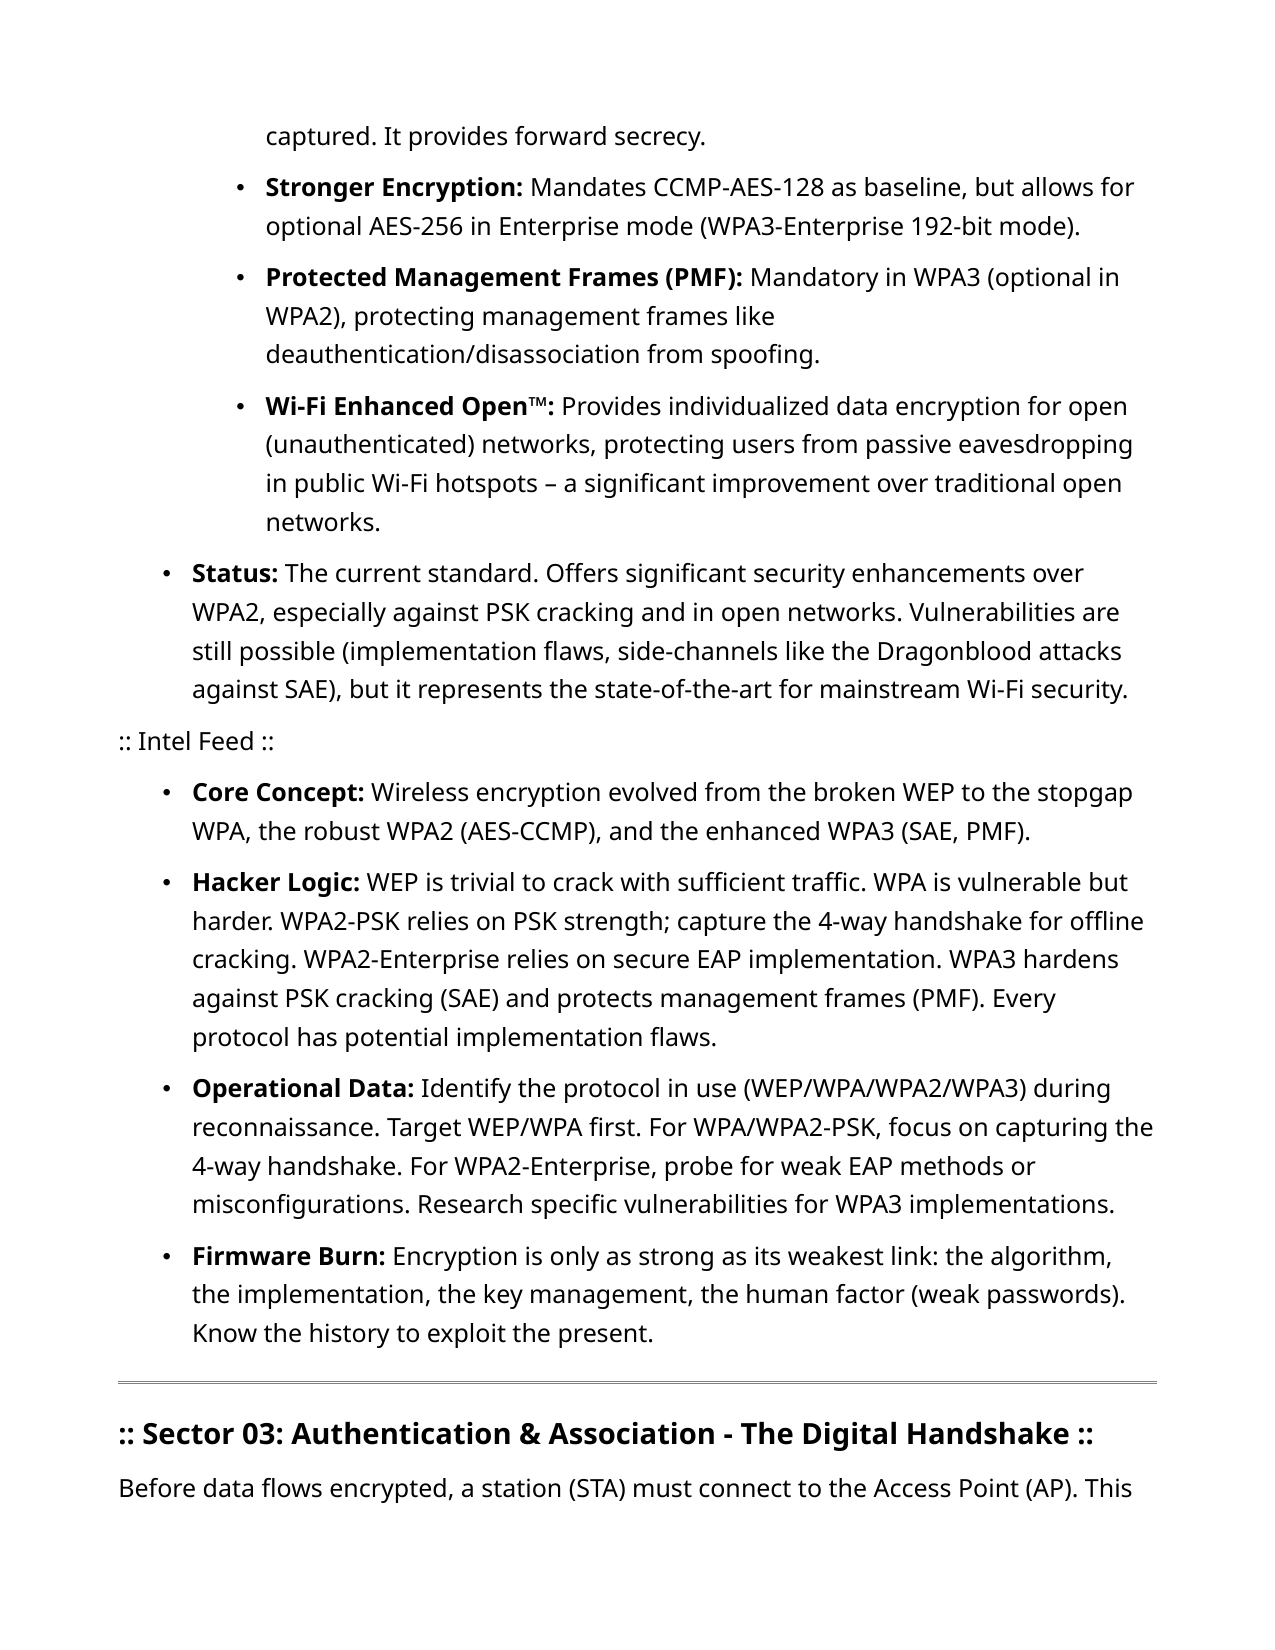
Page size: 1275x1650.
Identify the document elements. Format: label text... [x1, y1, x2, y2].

list Firmware Burn: Encryption is only as strong as its weakest link: the algorithm, the implementation, the key management, the human factor (weak passwords). Know the history to exploit the present. [162, 1238, 1157, 1350]
list Core Concept: Wireless encryption evolved from the broken WEP to the stopgap WPA, the robust WPA2 (AES-CCMP), and the enhanced WPA3 (SAE, PMF). [162, 774, 1157, 847]
list captured. It provides forward secrecy. [236, 118, 1157, 152]
list Operational Data: Identify the protocol in use (WEP/WPA/WPA2/WPA3) during reconnaissance. Target WEP/WPA first. For WPA/WPA2-PSK, focus on capturing the 4-way handshake. For WPA2-Enterprise, probe for weak EAP methods or misconfigurations. Research specific vulnerabilities for WPA3 implementations. [162, 1071, 1157, 1221]
list Stronger Encryption: Mandates CCMP-AES-128 as baseline, but allows for optional AES-256 in Enterprise mode (WPA3-Enterprise 192-bit mode). [236, 169, 1157, 242]
text Before data flows encrypted, a station (STA) must connect to the Access Point (AP). This [118, 1471, 1157, 1505]
text :: Intel Feed :: [118, 723, 1157, 757]
list Hacker Logic: WEP is trivial to crack with sufficient traffic. WPA is vulnerable but harder. WPA2-PSK relies on PSK strength; capture the 4-way handshake for offline cracking. WPA2-Enterprise relies on secure EAP implementation. WPA3 hardens against PSK cracking (SAE) and protects management frames (PMF). Every protocol has potential implementation flaws. [162, 864, 1157, 1053]
subtitle :: Sector 03: Authentication & Association - The Digital Handshake :: [118, 1413, 1157, 1453]
list Protected Management Frames (PMF): Mandatory in WPA3 (optional in WPA2), protecting management frames like deauthentication/disassociation from spoofing. [236, 259, 1157, 371]
list Wi-Fi Enhanced Open™: Provides individualized data encryption for open (unauthenticated) networks, protecting users from passive eavesdropping in public Wi-Fi hotspots – a significant improvement over traditional open networks. [236, 388, 1157, 538]
list Status: The current standard. Offers significant security enhancements over WPA2, especially against PSK cracking and in open networks. Vulnerabilities are still possible (implementation flaws, side-channels like the Dragonblood attacks against SAE), but it represents the state-of-the-art for mainstream Wi-Fi security. [162, 556, 1157, 706]
